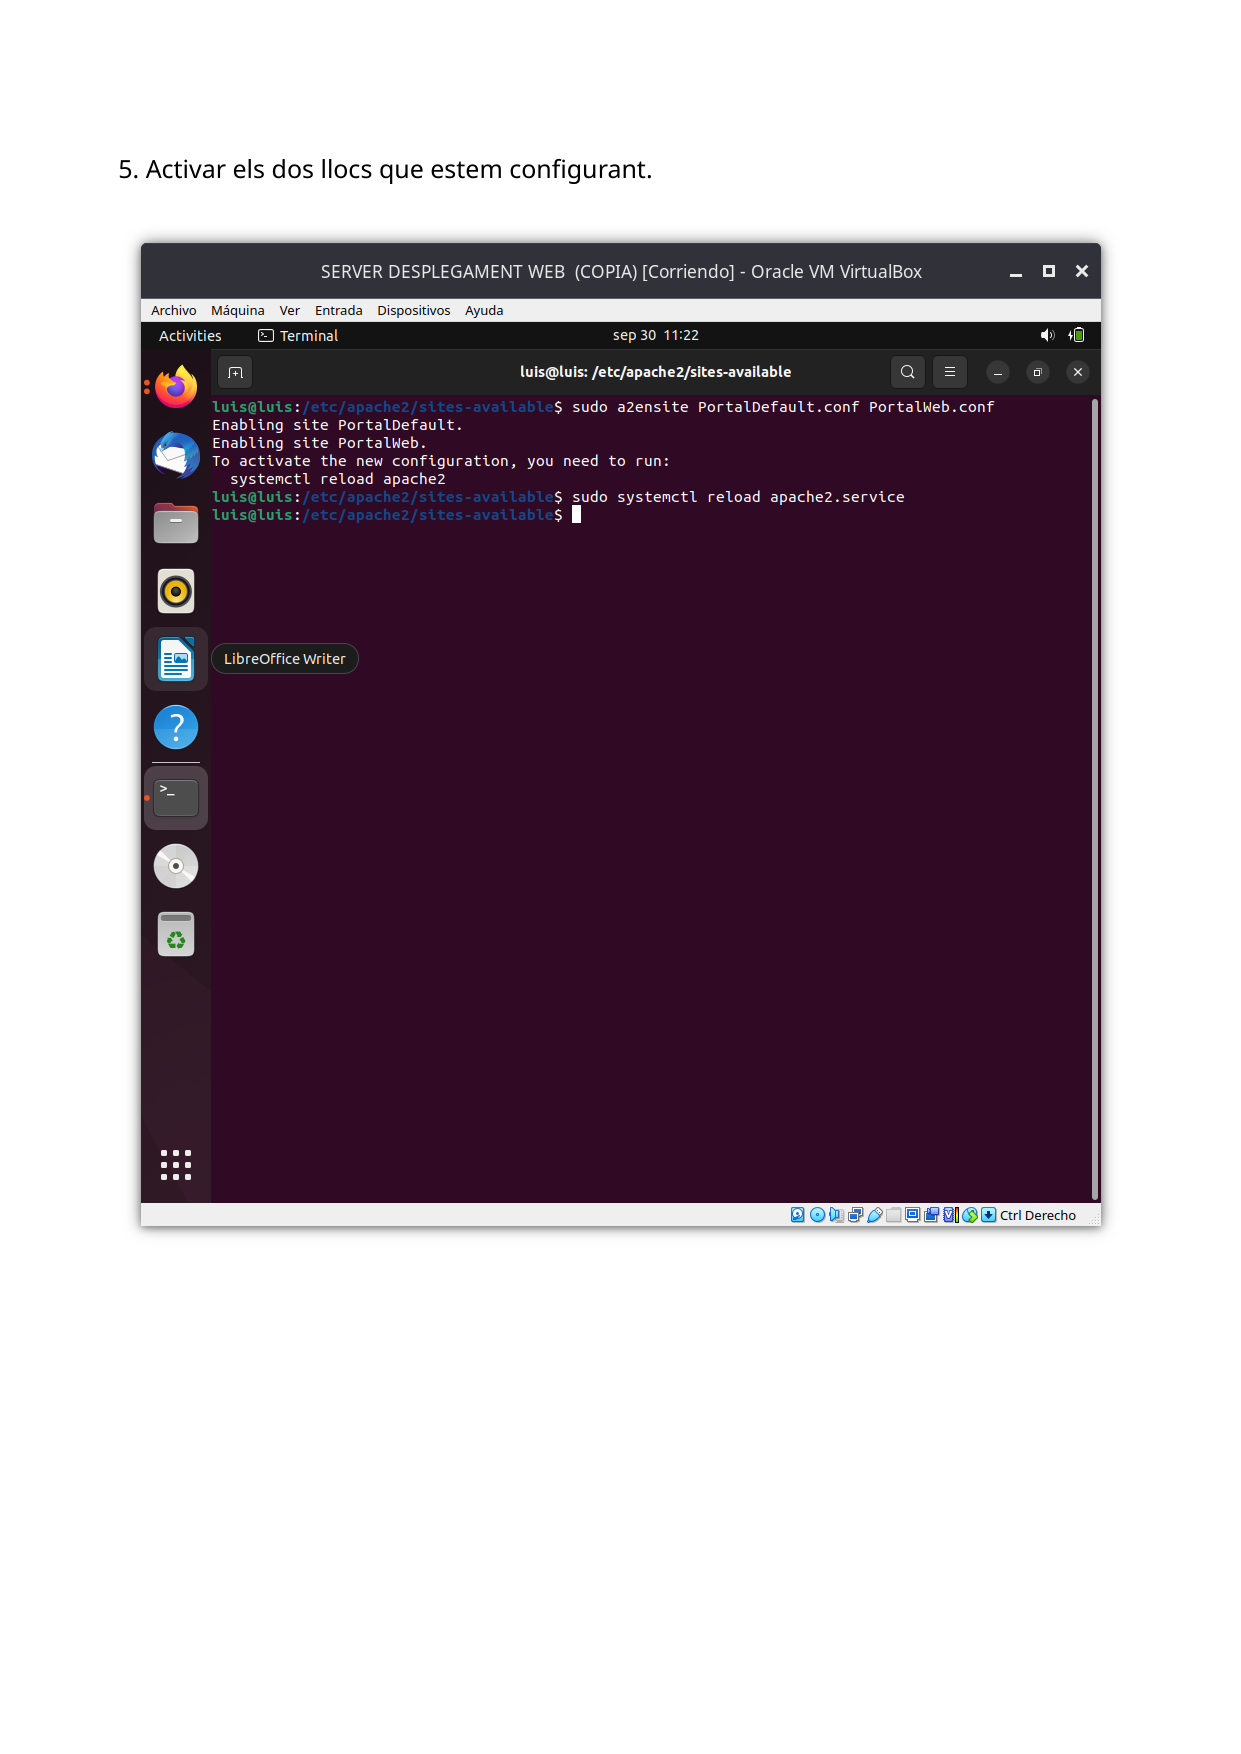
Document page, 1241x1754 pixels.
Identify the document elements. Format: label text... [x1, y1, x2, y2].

picture [118, 220, 1123, 1248]
text 5. Activar els dos llocs que estem configurant. [118, 152, 1122, 186]
